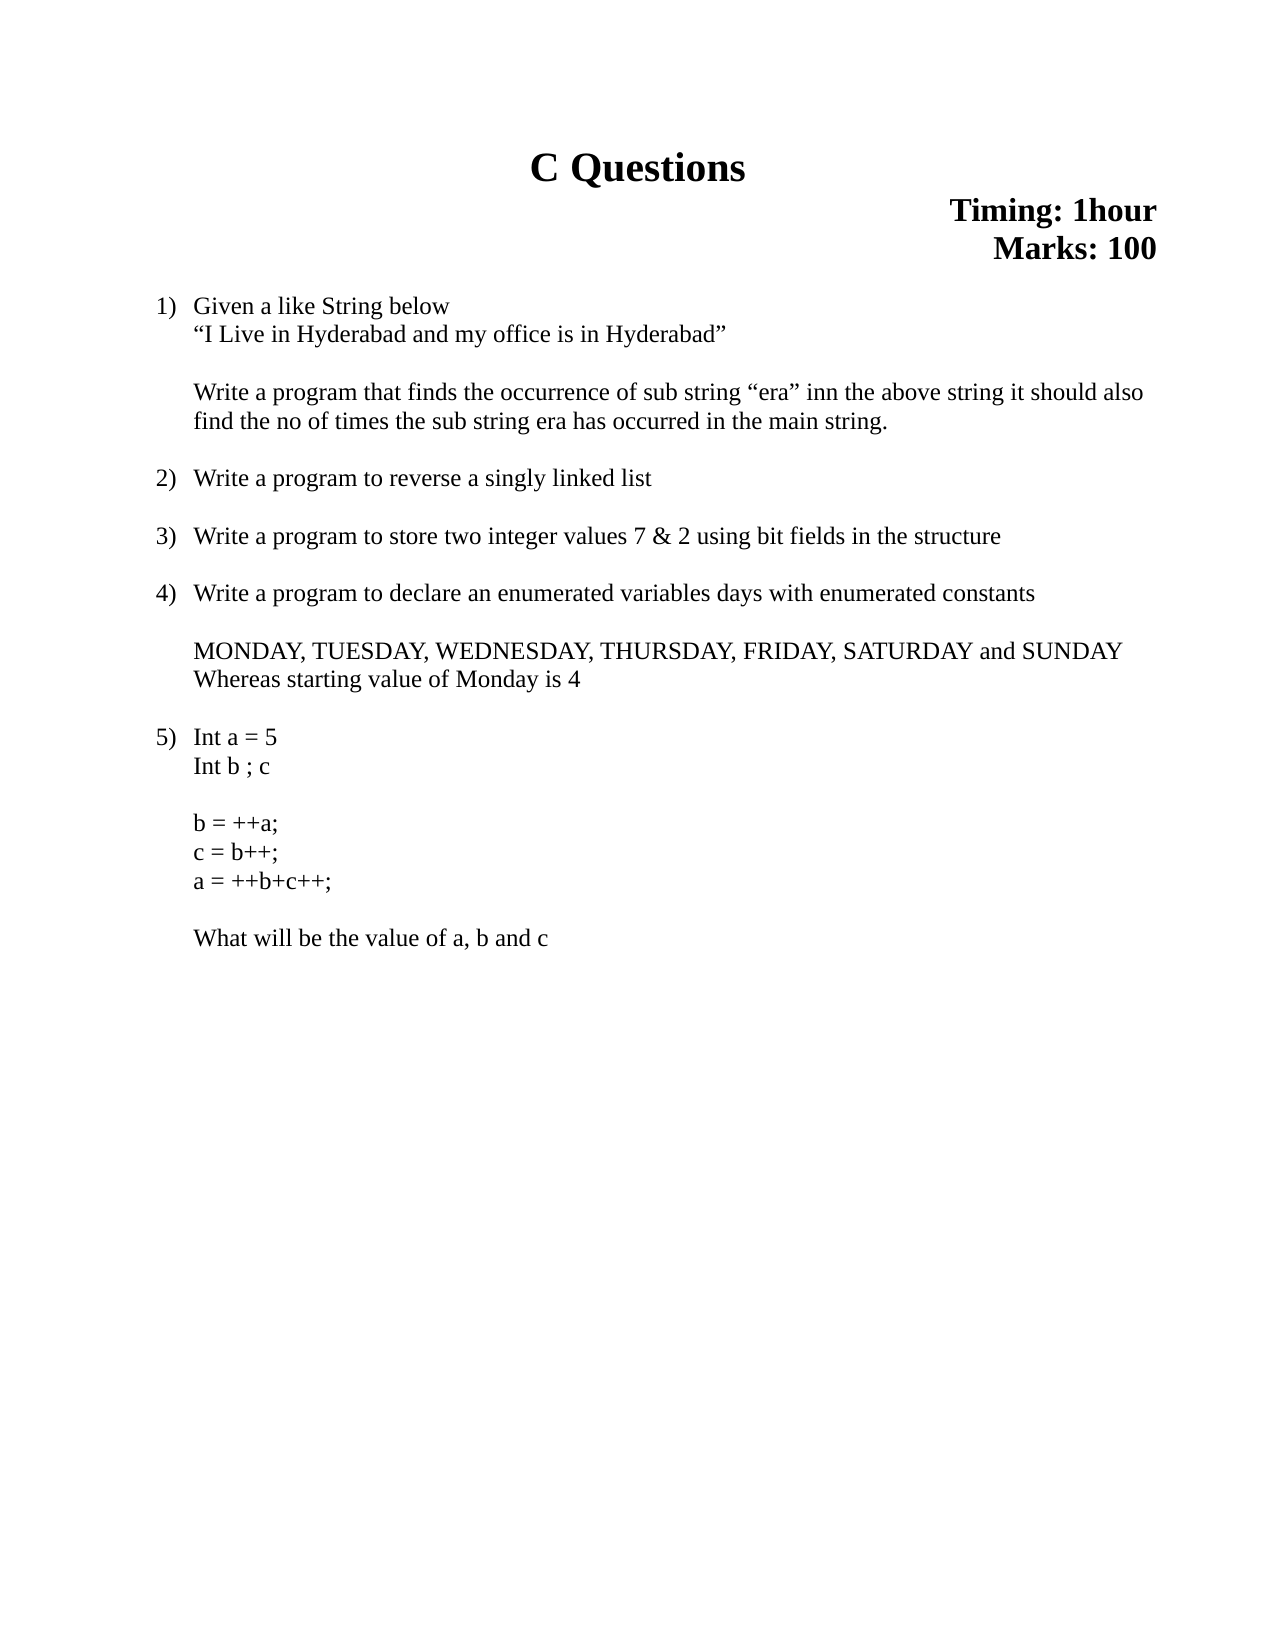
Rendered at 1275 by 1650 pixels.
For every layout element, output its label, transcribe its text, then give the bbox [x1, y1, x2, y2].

text Int b ; c [193, 751, 1157, 779]
text b = ++a; [193, 808, 1157, 837]
text “I Live in Hyderabad and my office is in Hyderabad” [193, 319, 1157, 348]
list Given a like String below [156, 291, 1157, 319]
text What will be the value of a, b and c [193, 923, 1157, 952]
text Whereas starting value of Monday is 4 [193, 664, 1157, 693]
list Write a program to store two integer values 7 & 2 using bit fields in the structure [156, 521, 1157, 549]
text Write a program that finds the occurrence of sub string “era” inn the above string it should also find the no of times the sub string era has occurred in the main string. [193, 377, 1157, 434]
text c = b++; [193, 837, 1157, 866]
list Write a program to reverse a singly linked list [156, 463, 1157, 492]
text MONDAY, TUESDAY, WEDNESDAY, THURSDAY, FRIDAY, SATURDAY and SUNDAY [193, 636, 1157, 664]
text C Questions [118, 142, 1157, 190]
text Marks: 100 [118, 228, 1157, 267]
text Timing: 1hour [118, 190, 1157, 228]
list Int a = 5 [156, 722, 1157, 751]
text a = ++b+c++; [193, 866, 1157, 894]
list Write a program to declare an enumerated variables days with enumerated constants [156, 578, 1157, 607]
